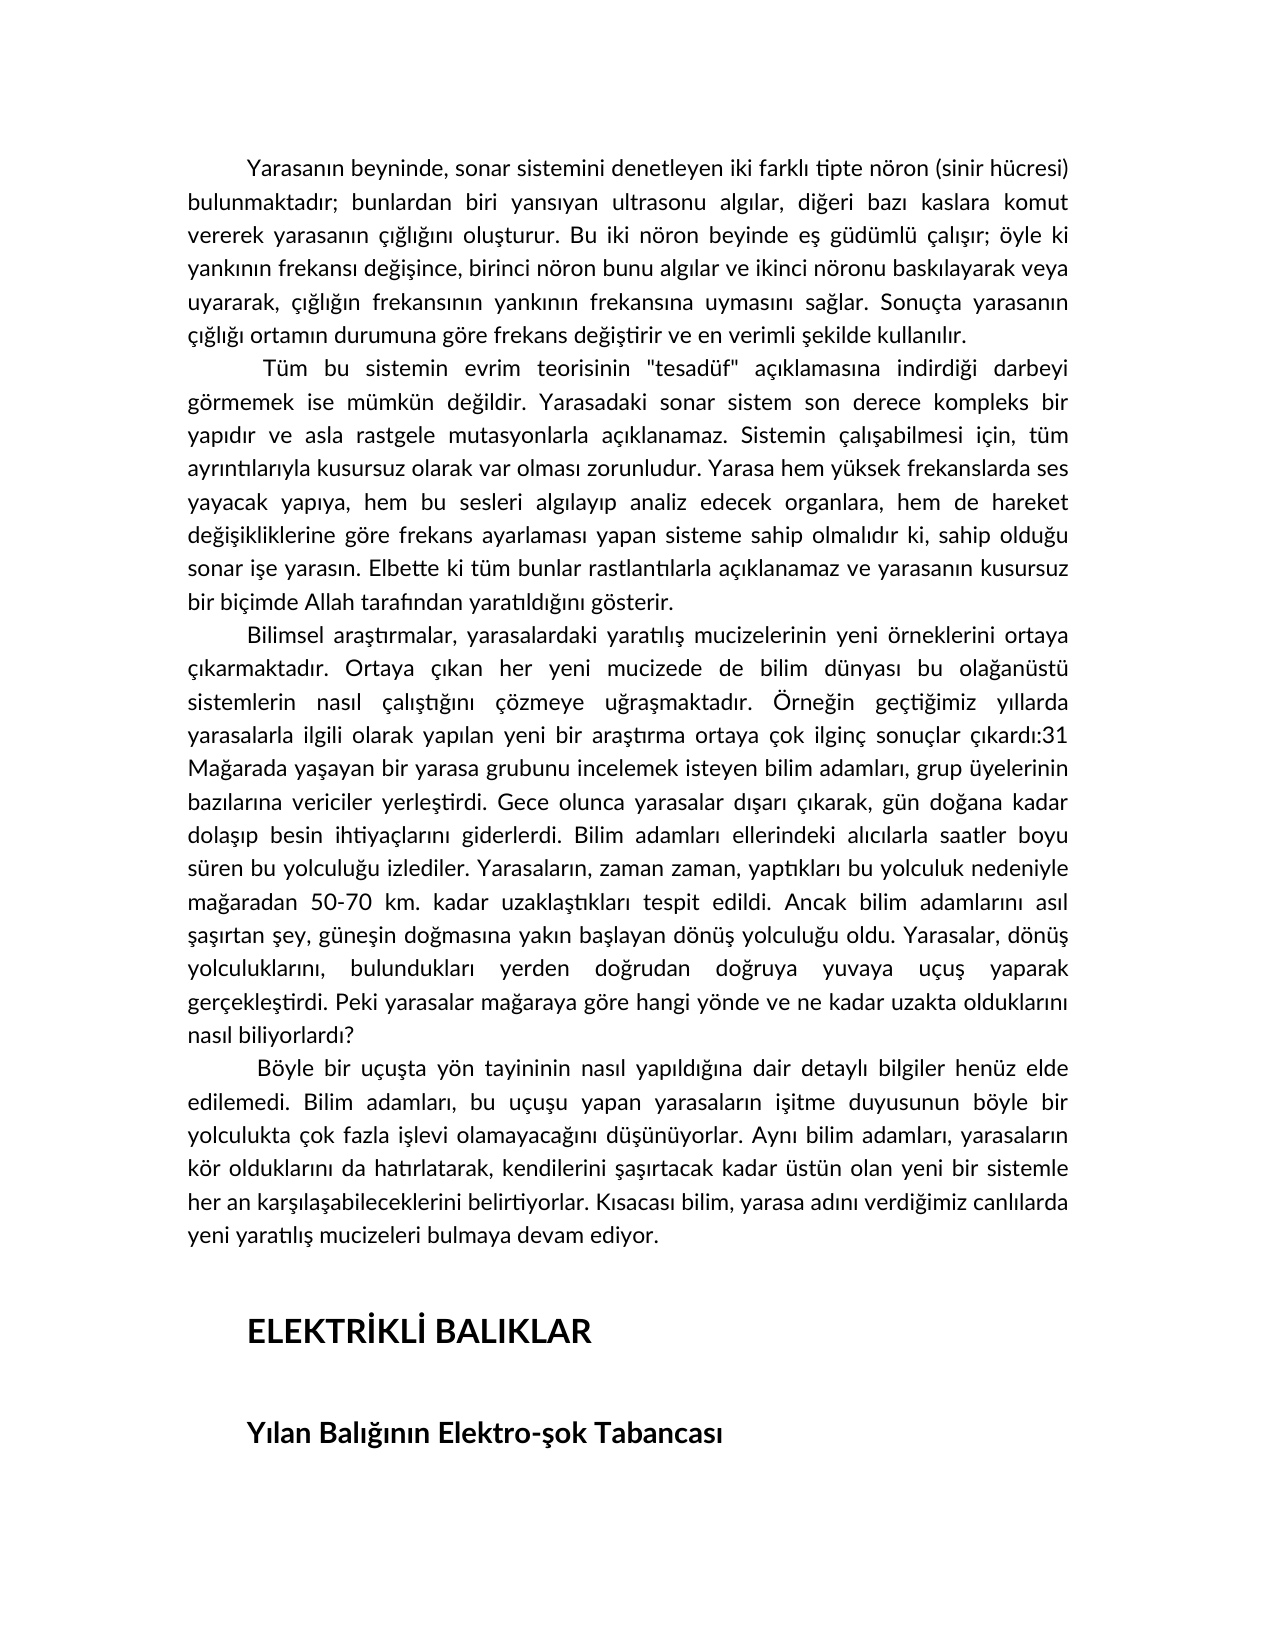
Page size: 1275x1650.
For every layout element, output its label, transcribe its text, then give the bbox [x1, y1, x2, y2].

text ELEKTRİKLİ BALIKLAR [187, 1317, 1070, 1350]
text Tüm bu sistemin evrim teorisinin "tesadüf" açıklamasına indirdiği darbeyi görmemek ise mümkün değildir. Yarasadaki sonar sistem son derece kompleks bir yapıdır ve asla rastgele mutasyonlarla açıklanamaz. Sistemin çalışabilmesi için, tüm ayrıntılarıyla kusursuz olarak var olması zorunludur. Yarasa hem yüksek frekanslarda ses yayacak yapıya, hem bu sesleri algılayıp analiz edecek organlara, hem de hareket değişikliklerine göre frekans ayarlaması yapan sisteme sahip olmalıdır ki, sahip olduğu sonar işe yarasın. Elbette ki tüm bunlar rastlantılarla açıklanamaz ve yarasanın kusursuz bir biçimde Allah tarafından yaratıldığını gösterir. [187, 350, 1070, 617]
text Böyle bir uçuşta yön tayininin nasıl yapıldığına dair detaylı bilgiler henüz elde edilemedi. Bilim adamları, bu uçuşu yapan yarasaların işitme duyusunun böyle bir yolculukta çok fazla işlevi olamayacağını düşünüyorlar. Aynı bilim adamları, yarasaların kör olduklarını da hatırlatarak, kendilerini şaşırtacak kadar üstün olan yeni bir sistemle her an karşılaşabileceklerini belirtiyorlar. Kısacası bilim, yarasa adını verdiğimiz canlılarda yeni yaratılış mucizeleri bulmaya devam ediyor. [187, 1050, 1070, 1250]
text Yarasanın beyninde, sonar sistemini denetleyen iki farklı tipte nöron (sinir hücresi) bulunmaktadır; bunlardan biri yansıyan ultrasonu algılar, diğeri bazı kaslara komut vererek yarasanın çığlığını oluşturur. Bu iki nöron beyinde eş güdümlü çalışır; öyle ki yankının frekansı değişince, birinci nöron bunu algılar ve ikinci nöronu baskılayarak veya uyararak, çığlığın frekansının yankının frekansına uymasını sağlar. Sonuçta yarasanın çığlığı ortamın durumuna göre frekans değiştirir ve en verimli şekilde kullanılır. [187, 150, 1070, 350]
text Bilimsel araştırmalar, yarasalardaki yaratılış mucizelerinin yeni örneklerini ortaya çıkarmaktadır. Ortaya çıkan her yeni mucizede de bilim dünyası bu olağanüstü sistemlerin nasıl çalıştığını çözmeye uğraşmaktadır. Örneğin geçtiğimiz yıllarda yarasalarla ilgili olarak yapılan yeni bir araştırma ortaya çok ilginç sonuçlar çıkardı:31 Mağarada yaşayan bir yarasa grubunu incelemek isteyen bilim adamları, grup üyelerinin bazılarına vericiler yerleştirdi. Gece olunca yarasalar dışarı çıkarak, gün doğana kadar dolaşıp besin ihtiyaçlarını giderlerdi. Bilim adamları ellerindeki alıcılarla saatler boyu süren bu yolculuğu izlediler. Yarasaların, zaman zaman, yaptıkları bu yolculuk nedeniyle mağaradan 50-70 km. kadar uzaklaştıkları tespit edildi. Ancak bilim adamlarını asıl şaşırtan şey, güneşin doğmasına yakın başlayan dönüş yolculuğu oldu. Yarasalar, dönüş yolculuklarını, bulundukları yerden doğrudan doğruya yuvaya uçuş yaparak gerçekleştirdi. Peki yarasalar mağaraya göre hangi yönde ve ne kadar uzakta olduklarını nasıl biliyorlardı? [187, 617, 1070, 1050]
text Yılan Balığının Elektro-şok Tabancası [187, 1417, 1070, 1450]
